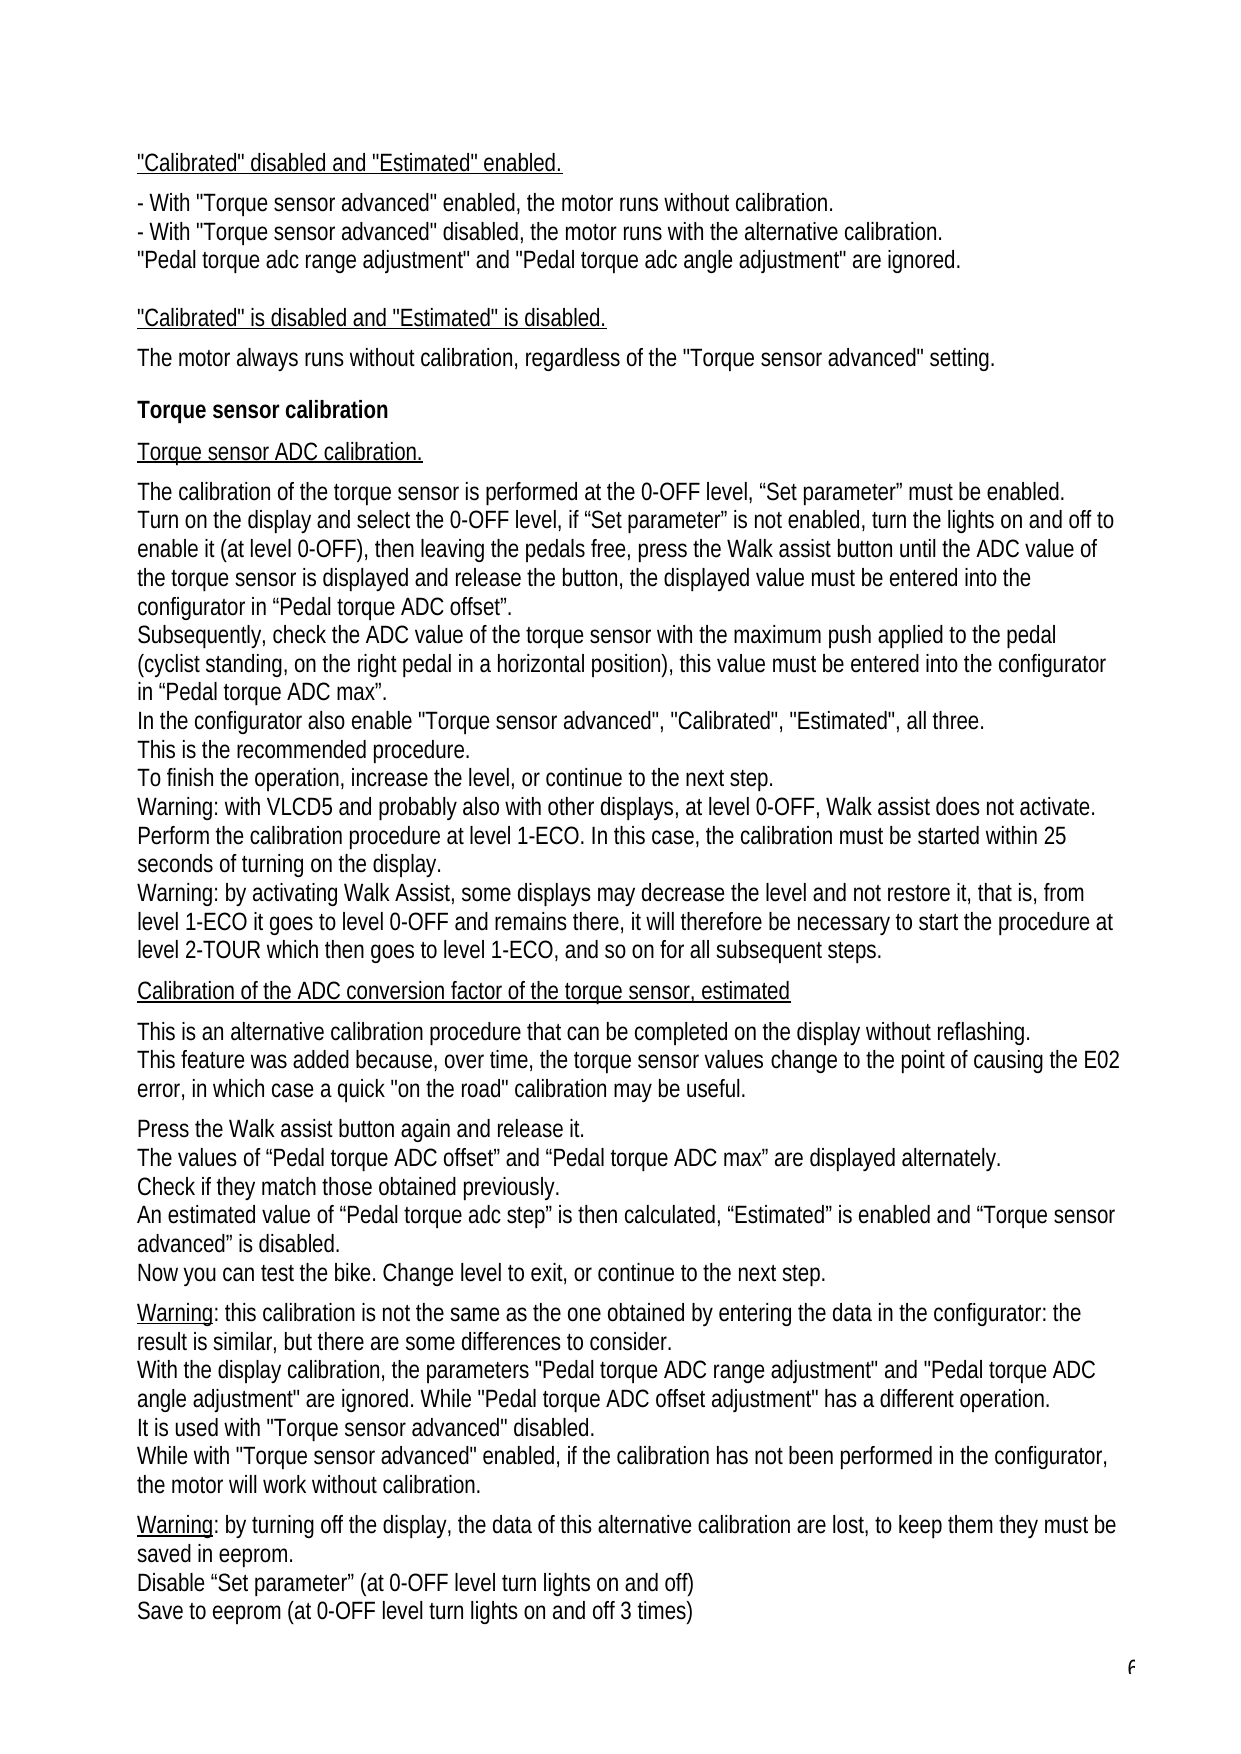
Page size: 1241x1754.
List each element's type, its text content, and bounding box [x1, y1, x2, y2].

text Torque sensor ADC calibration. [137, 436, 1125, 465]
text "Calibrated" disabled and "Estimated" enabled. [137, 148, 1125, 176]
text Warning: by activating Walk Assist, some displays may decrease the level and not restore it, that is, from level 1-ECO it goes to level 0-OFF and remains there, it will therefore be necessary to start the procedure at level 2-TOUR which then goes to level 1-ECO, and so on for all subsequent steps. [137, 878, 1125, 964]
text Disable “Set parameter” (at 0-OFF level turn lights on and off) [137, 1568, 1125, 1596]
text Press the Walk assist button again and release it. [137, 1114, 1125, 1143]
text Calibration of the ADC conversion factor of the torque sensor, estimated [137, 976, 1125, 1005]
text An estimated value of “Pedal torque adc step” is then calculated, “Estimated” is enabled and “Torque sensor advanced” is disabled. [137, 1200, 1125, 1258]
subtitle In the configurator also enable "Torque sensor advanced", "Calibrated", "Estimated", all three. [137, 706, 1125, 735]
text "Calibrated" is disabled and "Estimated" is disabled. [137, 303, 1125, 331]
text Warning: by turning off the display, the data of this alternative calibration are lost, to keep them they must be saved in eeprom. [137, 1510, 1125, 1568]
text Check if they match those obtained previously. [137, 1172, 1125, 1200]
text This feature was added because, over time, the torque sensor values ​​change to the point of causing the E02 error, in which case a quick "on the road" calibration may be useful. [137, 1045, 1125, 1103]
text Warning: this calibration is not the same as the one obtained by entering the data in the configurator: the result is similar, but there are some differences to consider. [137, 1298, 1125, 1355]
text It is used with "Torque sensor advanced" disabled. [137, 1413, 1125, 1441]
text To finish the operation, increase the level, or continue to the next step. [137, 763, 1125, 792]
text While with "Torque sensor advanced" enabled, if the calibration has not been performed in the configurator, the motor will work without calibration. [137, 1441, 1125, 1499]
text Now you can test the bike. Change level to exit, or continue to the next step. [137, 1258, 1125, 1286]
subtitle This is the recommended procedure. [137, 735, 1125, 763]
text Subsequently, check the ADC value of the torque sensor with the maximum push applied to the pedal (cyclist standing, on the right pedal in a horizontal position), this value must be entered into the configurator in “Pedal torque ADC max”. [137, 620, 1125, 706]
text Save to eeprom (at 0-OFF level turn lights on and off 3 times) [137, 1596, 1125, 1625]
text - With "Torque sensor advanced" disabled, the motor runs with the alternative calibration. [137, 217, 1125, 245]
text With the display calibration, the parameters "Pedal torque ADC range adjustment" and "Pedal torque ADC angle adjustment" are ignored. While "Pedal torque ADC offset adjustment" has a different operation. [137, 1355, 1125, 1413]
text This is an alternative calibration procedure that can be completed on the display without reflashing. [137, 1017, 1125, 1045]
text "Pedal torque adc range adjustment" and "Pedal torque adc angle adjustment" are ignored. [137, 245, 1125, 274]
text The values ​​of “Pedal torque ADC offset” and “Pedal torque ADC max” are displayed alternately. [137, 1143, 1125, 1172]
text The calibration of the torque sensor is performed at the 0-OFF level, “Set parameter” must be enabled. [137, 477, 1125, 506]
text - With "Torque sensor advanced" enabled, the motor runs without calibration. [137, 188, 1125, 217]
text Turn on the display and select the 0-OFF level, if “Set parameter” is not enabled, turn the lights on and off to enable it (at level 0-OFF), then leaving the pedals free, press the Walk assist button until the ADC value of the torque sensor is displayed and release the button, the displayed value must be entered into the configurator in “Pedal torque ADC offset”. [137, 506, 1125, 620]
text Torque sensor calibration [137, 395, 1125, 424]
text The motor always runs without calibration, regardless of the "Torque sensor advanced" setting. [137, 343, 1125, 372]
text Warning: with VLCD5 and probably also with other displays, at level 0-OFF, Walk assist does not activate. Perform the calibration procedure at level 1-ECO. In this case, the calibration must be started within 25 seconds of turning on the display. [137, 792, 1125, 878]
